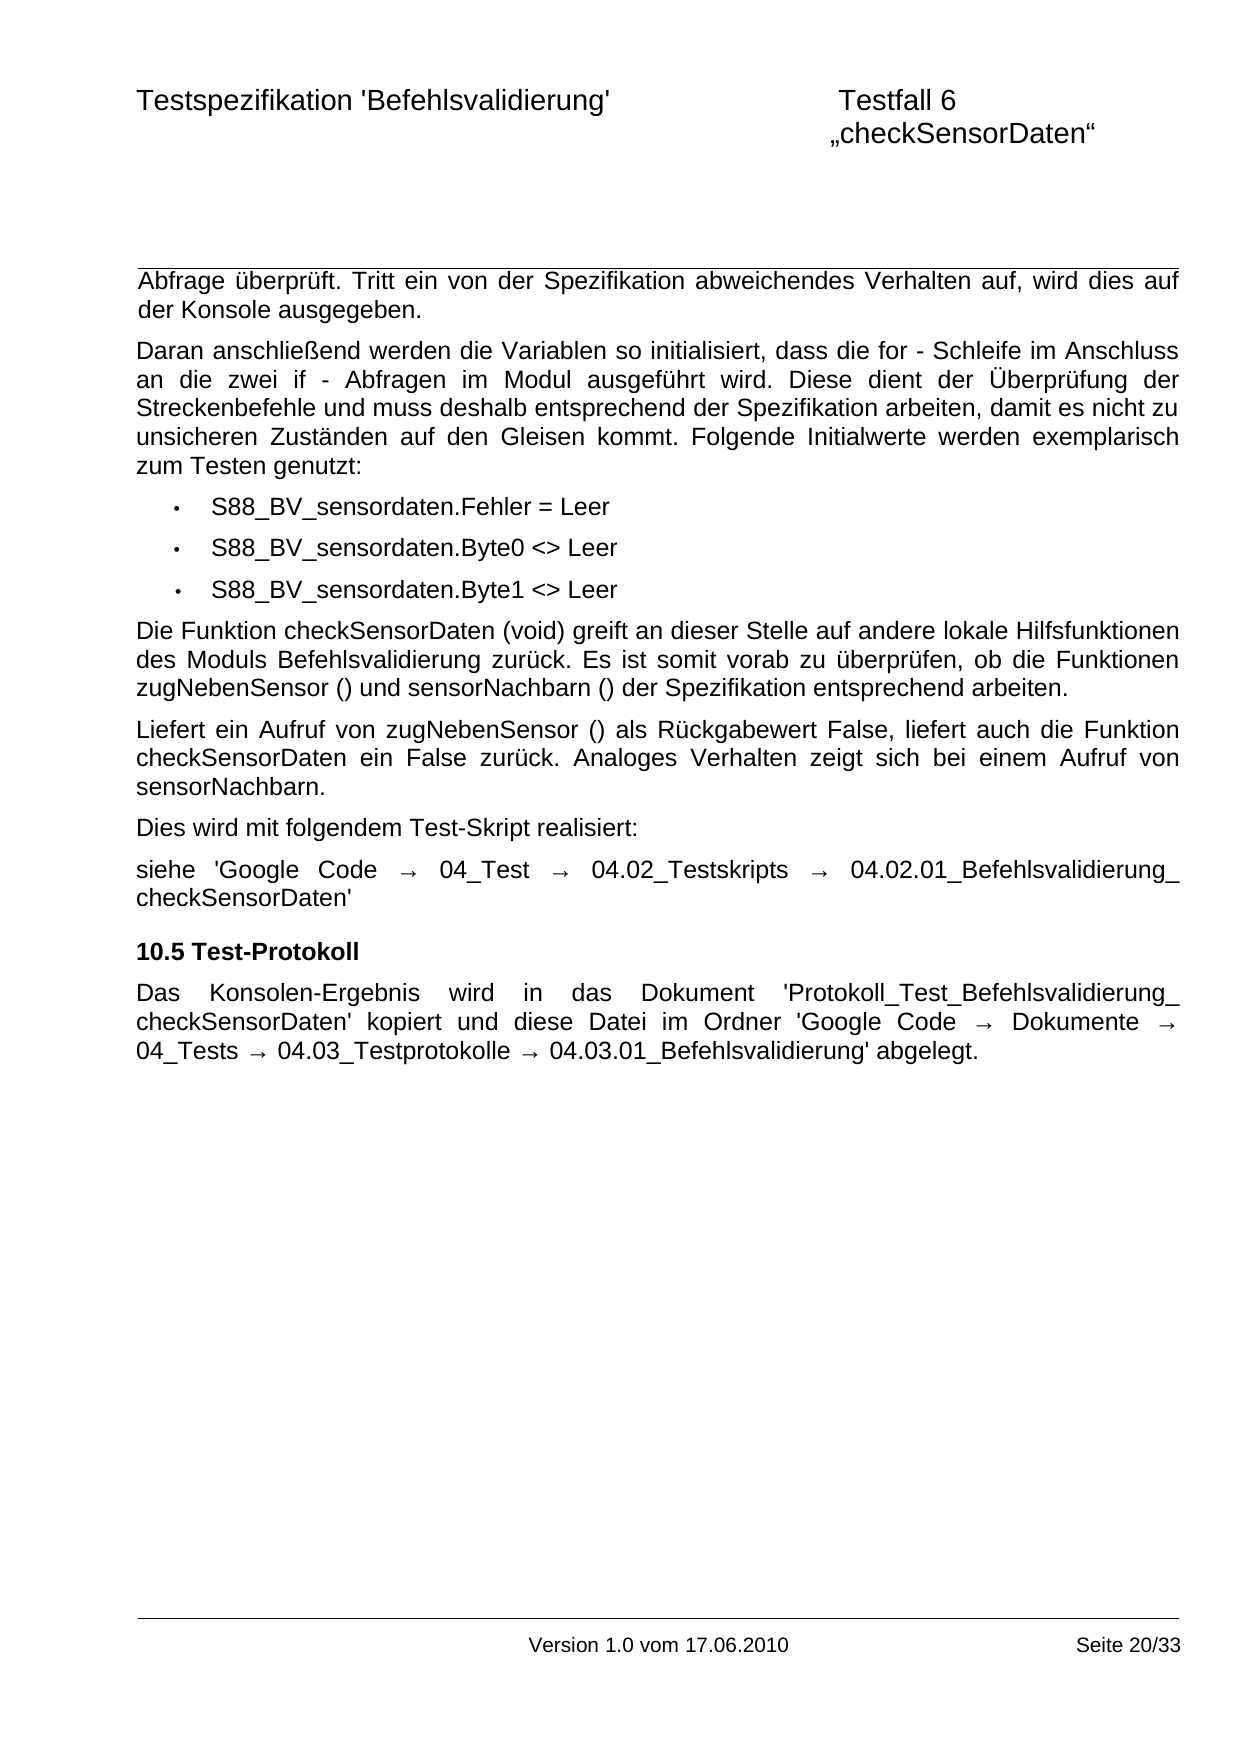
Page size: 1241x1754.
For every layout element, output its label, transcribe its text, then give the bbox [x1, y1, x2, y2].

list S88_BV_sensordaten.Byte0 <> Leer [173, 533, 1181, 562]
list S88_BV_sensordaten.Fehler = Leer [173, 492, 1181, 521]
text Die Funktion checkSensorDaten (void) greift an dieser Stelle auf andere lokale Hilfsfunktionen des Moduls Befehlsvalidierung zurück. Es ist somit vorab zu überprüfen, ob die Funktionen zugNebenSensor () und sensorNachbarn () der Spezifikation entsprechend arbeiten. [136, 616, 1181, 702]
text Liefert ein Aufruf von zugNebenSensor () als Rückgabewert False, liefert auch die Funktion checkSensorDaten ein False zurück. Analoges Verhalten zeigt sich bei einem Aufruf von sensorNachbarn. [136, 714, 1181, 801]
list - Abfrage überprüft. Tritt ein von der Spezifikation abweichendes Verhalten auf, wird dies auf der Konsole ausgegeben. [100, 266, 1181, 323]
subtitle Test-Protokoll [136, 937, 1181, 966]
list S88_BV_sensordaten.Byte1 <> Leer [175, 574, 1181, 603]
text Dies wird mit folgendem Test-Skript realisiert: [136, 813, 1181, 842]
text Das Konsolen-Ergebnis wird in das Dokument 'Protokoll_Test_Befehlsvalidierung_ checkSensorDaten' kopiert und diese Datei im Ordner 'Google Code → Dokumente → 04_Tests → 04.03_Testprotokolle → 04.03.01_Befehlsvalidierung' abgelegt. [136, 978, 1181, 1064]
text Daran anschließend werden die Variablen so initialisiert, dass die for - Schleife im Anschluss an die zwei if - Abfragen im Modul ausgeführt wird. Diese dient der Überprüfung der Streckenbefehle und muss deshalb entsprechend der Spezifikation arbeiten, damit es nicht zu unsicheren Zuständen auf den Gleisen kommt. Folgende Initialwerte werden exemplarisch zum Testen genutzt: [136, 336, 1181, 479]
text siehe 'Google Code → 04_Test → 04.02_Testskripts → 04.02.01_Befehlsvalidierung_ checkSensorDaten' [136, 854, 1181, 912]
